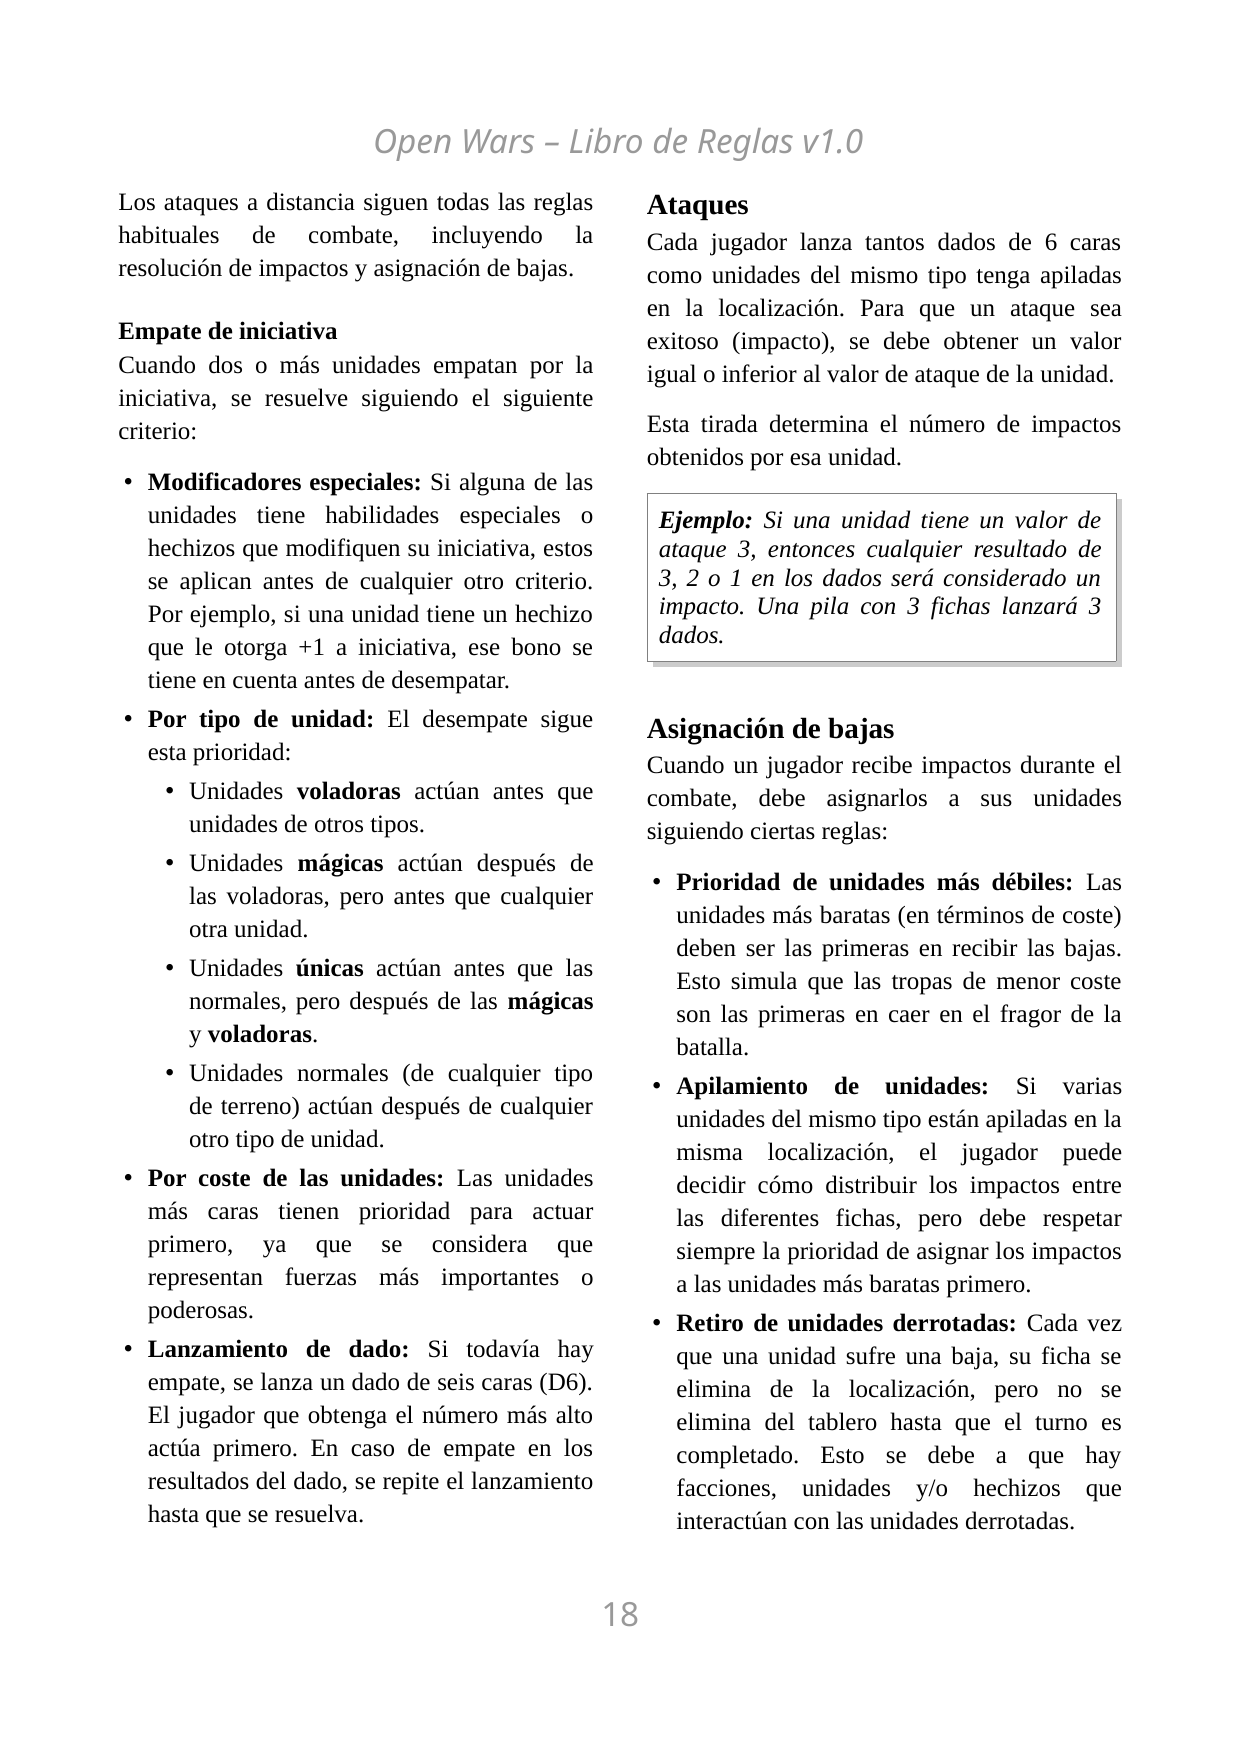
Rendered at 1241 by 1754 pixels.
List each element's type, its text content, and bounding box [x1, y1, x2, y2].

list Unidades únicas actúan antes que las normales, pero después de las mágicas y voladoras. [165, 953, 593, 1048]
list Retiro de unidades derrotadas: Cada vez que una unidad sufre una baja, su ficha se elimina de la localización, pero no se elimina del tablero hasta que el turno es completado. Esto se debe a que hay facciones, unidades y/o hechizos que interactúan con las unidades derrotadas. [652, 1308, 1122, 1535]
list Por coste de las unidades: Las unidades más caras tienen prioridad para actuar primero, ya que se considera que representan fuerzas más importantes o poderosas. [124, 1163, 593, 1324]
text Ejemplo: Si una unidad tiene un valor de ataque 3, entonces cualquier resultado de 3, 2 o 1 en los dados será considerado un impacto. Una pila con 3 fichas lanzará 3 dados. [648, 494, 1116, 661]
list Lanzamiento de dado: Si todavía hay empate, se lanza un dado de seis caras (D6). El jugador que obtenga el número más alto actúa primero. En caso de empate en los resultados del dado, se repite el lanzamiento hasta que se resuelva. [124, 1334, 593, 1528]
text Cuando dos o más unidades empatan por la iniciativa, se resuelve siguiendo el siguiente criterio: [118, 350, 593, 445]
subtitle Ataques [647, 187, 1122, 221]
list Unidades voladoras actúan antes que unidades de otros tipos. [165, 776, 593, 838]
text Cuando un jugador recibe impactos durante el combate, debe asignarlos a sus unidades siguiendo ciertas reglas: [647, 750, 1122, 845]
list Apilamiento de unidades: Si varias unidades del mismo tipo están apiladas en la misma localización, el jugador puede decidir cómo distribuir los impactos entre las diferentes fichas, pero debe respetar siempre la prioridad de asignar los impactos a las unidades más baratas primero. [652, 1071, 1122, 1298]
list Prioridad de unidades más débiles: Las unidades más baratas (en términos de coste) deben ser las primeras en recibir las bajas. Esto simula que las tropas de menor coste son las primeras en caer en el fragor de la batalla. [652, 867, 1122, 1061]
list Modificadores especiales: Si alguna de las unidades tiene habilidades especiales o hechizos que modifiquen su iniciativa, estos se aplican antes de cualquier otro criterio. Por ejemplo, si una unidad tiene un hechizo que le otorga +1 a iniciativa, ese bono se tiene en cuenta antes de desempatar. [124, 467, 593, 694]
text Los ataques a distancia siguen todas las reglas habituales de combate, incluyendo la resolución de impactos y asignación de bajas. [118, 187, 593, 282]
list Por tipo de unidad: El desempate sigue esta prioridad: [124, 704, 593, 766]
subtitle Empate de iniciativa [118, 316, 593, 344]
list Unidades mágicas actúan después de las voladoras, pero antes que cualquier otra unidad. [165, 848, 593, 943]
text Esta tirada determina el número de impactos obtenidos por esa unidad. [647, 409, 1122, 471]
list Unidades normales (de cualquier tipo de terreno) actúan después de cualquier otro tipo de unidad. [165, 1058, 593, 1153]
subtitle Asignación de bajas [647, 711, 1122, 744]
text Cada jugador lanza tantos dados de 6 caras como unidades del mismo tipo tenga apiladas en la localización. Para que un ataque sea exitoso (impacto), se debe obtener un valor igual o inferior al valor de ataque de la unidad. [647, 227, 1122, 387]
